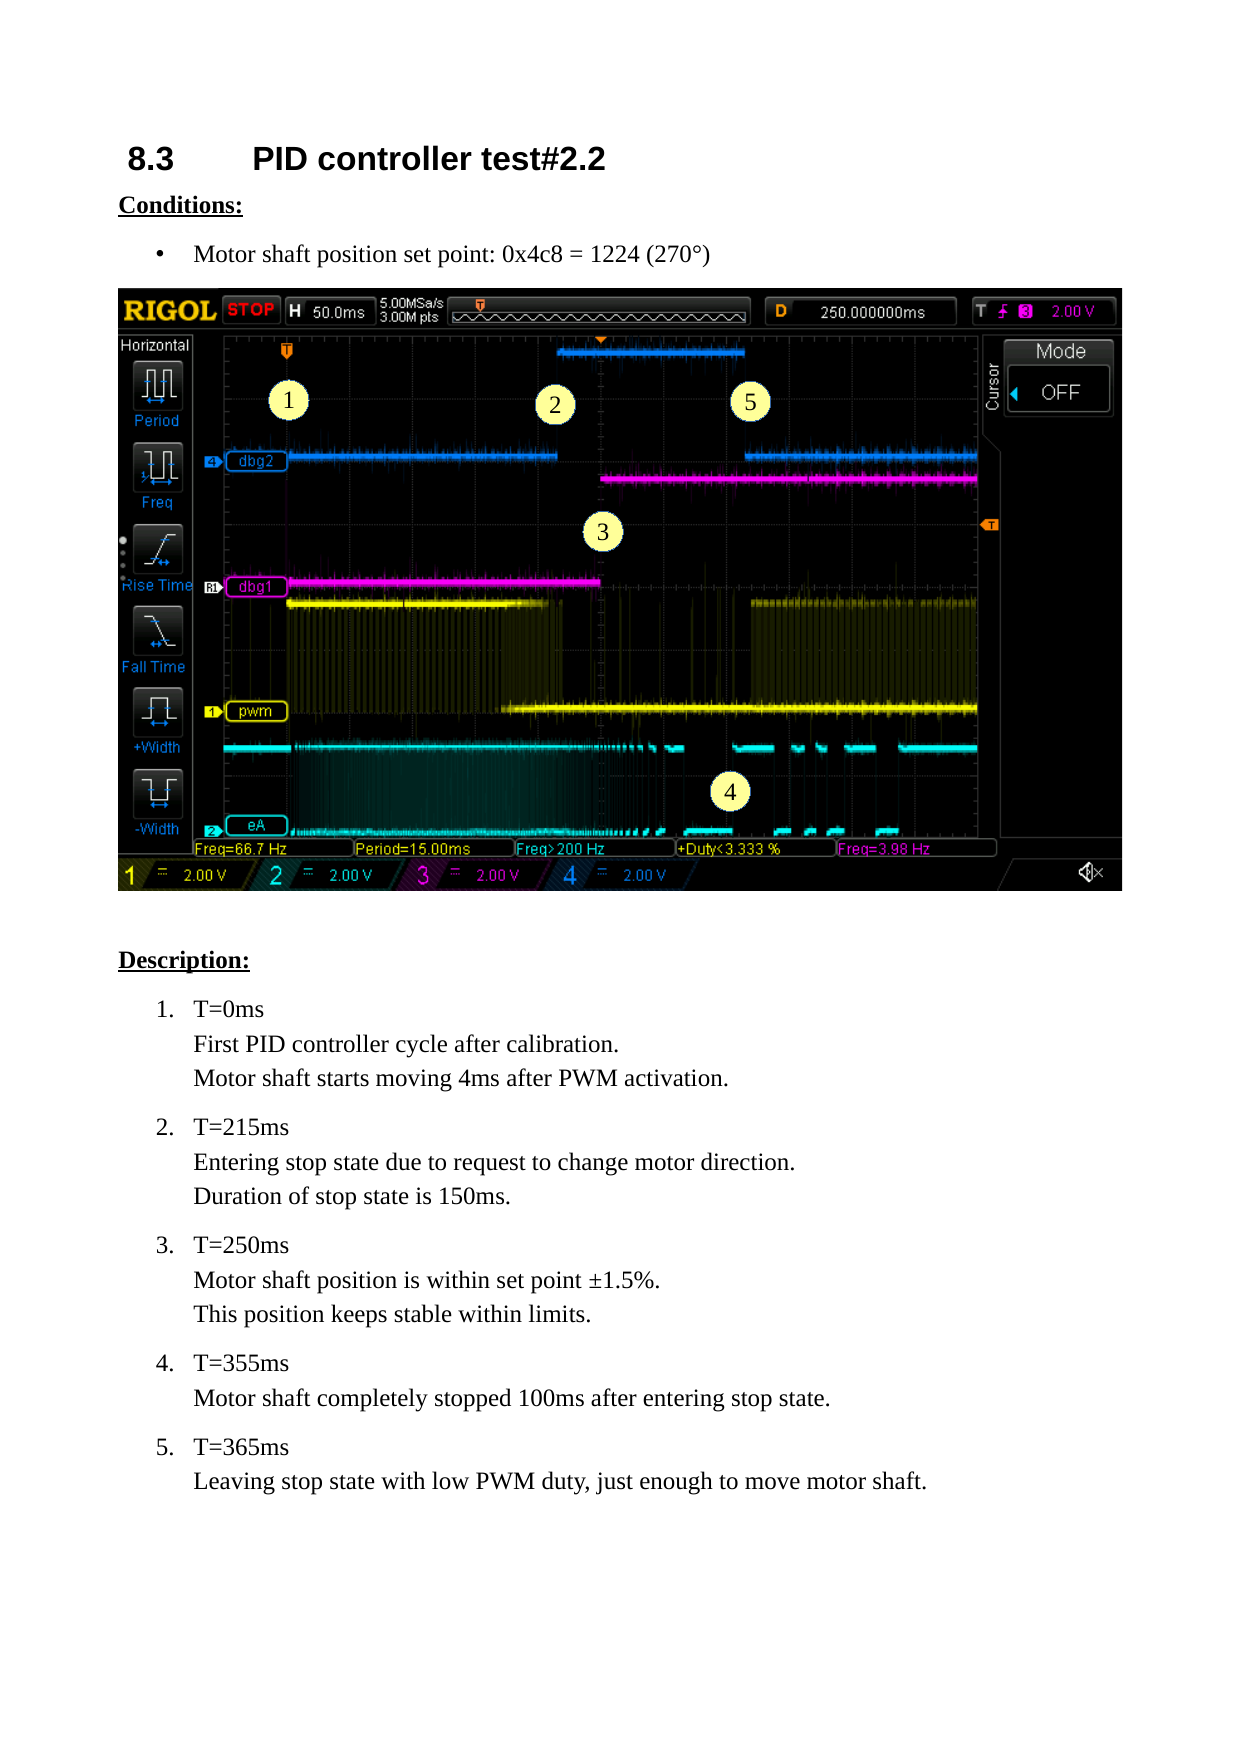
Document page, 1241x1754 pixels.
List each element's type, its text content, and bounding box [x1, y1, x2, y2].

list Motor shaft position set point: 0x4c8 = 1224 (270°) [156, 239, 1122, 268]
text Description: [118, 945, 1122, 974]
text Conditions: [118, 190, 1122, 219]
picture [118, 288, 1123, 891]
list T=355ms Motor shaft completely stopped 100ms after entering stop state. [156, 1348, 1122, 1412]
subtitle PID controller test#2.2 [118, 139, 1122, 178]
list T=215ms Entering stop state due to request to change motor direction. Duration of stop state is 150ms. [156, 1112, 1122, 1210]
list T=250ms Motor shaft position is within set point ±1.5%. This position keeps stable within limits. [156, 1230, 1122, 1328]
list T=0ms First PID controller cycle after calibration. Motor shaft starts moving 4ms after PWM activation. [156, 994, 1122, 1092]
list T=365ms Leaving stop state with low PWM duty, just enough to move motor shaft. [156, 1432, 1122, 1495]
